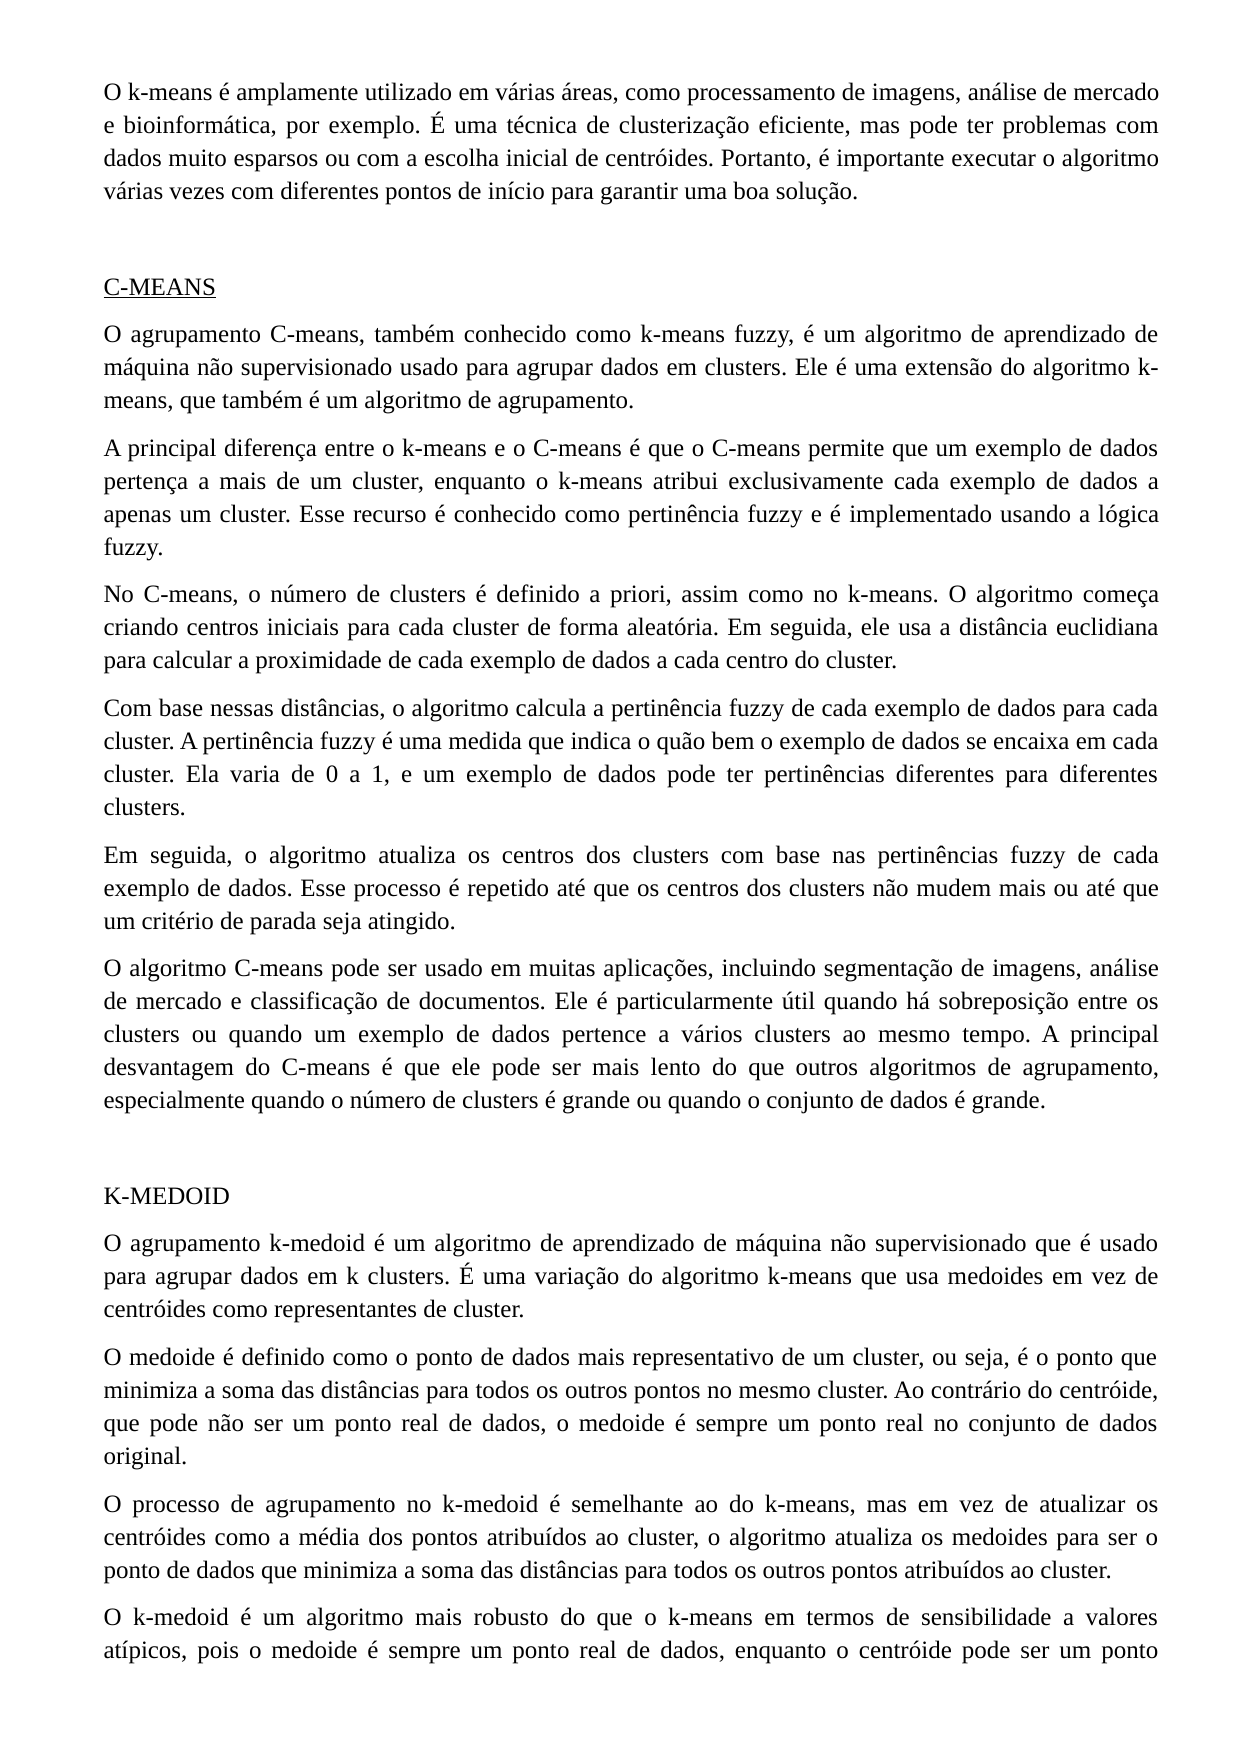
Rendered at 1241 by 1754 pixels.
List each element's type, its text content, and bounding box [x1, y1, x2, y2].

text Em seguida, o algoritmo atualiza os centros dos clusters com base nas pertinências fuzzy de cada exemplo de dados. Esse processo é repetido até que os centros dos clusters não mudem mais ou até que um critério de parada seja atingido. [103, 840, 1160, 934]
text Com base nessas distâncias, o algoritmo calcula a pertinência fuzzy de cada exemplo de dados para cada cluster. A pertinência fuzzy é uma medida que indica o quão bem o exemplo de dados se encaixa em cada cluster. Ela varia de 0 a 1, e um exemplo de dados pode ter pertinências diferentes para diferentes clusters. [103, 693, 1160, 821]
text No C-means, o número de clusters é definido a priori, assim como no k-means. O algoritmo começa criando centros iniciais para cada cluster de forma aleatória. Em seguida, ele usa a distância euclidiana para calcular a proximidade de cada exemplo de dados a cada centro do cluster. [103, 579, 1160, 674]
text O k-means é amplamente utilizado em várias áreas, como processamento de imagens, análise de mercado e bioinformática, por exemplo. É uma técnica de clusterização eficiente, mas pode ter problemas com dados muito esparsos ou com a escolha inicial de centróides. Portanto, é importante executar o algoritmo várias vezes com diferentes pontos de início para garantir uma boa solução. [103, 77, 1160, 205]
text O k-medoid é um algoritmo mais robusto do que o k-means em termos de sensibilidade a valores atípicos, pois o medoide é sempre um ponto real de dados, enquanto o centróide pode ser um ponto [103, 1602, 1160, 1664]
text O medoide é definido como o ponto de dados mais representativo de um cluster, ou seja, é o ponto que minimiza a soma das distâncias para todos os outros pontos no mesmo cluster. Ao contrário do centróide, que pode não ser um ponto real de dados, o medoide é sempre um ponto real no conjunto de dados original. [103, 1342, 1160, 1470]
text K-MEDOID [103, 1181, 1160, 1209]
text A principal diferença entre o k-means e o C-means é que o C-means permite que um exemplo de dados pertença a mais de um cluster, enquanto o k-means atribui exclusivamente cada exemplo de dados a apenas um cluster. Esse recurso é conhecido como pertinência fuzzy e é implementado usando a lógica fuzzy. [103, 433, 1160, 561]
text O agrupamento k-medoid é um algoritmo de aprendizado de máquina não supervisionado que é usado para agrupar dados em k clusters. É uma variação do algoritmo k-means que usa medoides em vez de centróides como representantes de cluster. [103, 1228, 1160, 1323]
text O algoritmo C-means pode ser usado em muitas aplicações, incluindo segmentação de imagens, análise de mercado e classificação de documentos. Ele é particularmente útil quando há sobreposição entre os clusters ou quando um exemplo de dados pertence a vários clusters ao mesmo tempo. A principal desvantagem do C-means é que ele pode ser mais lento do que outros algoritmos de agrupamento, especialmente quando o número de clusters é grande ou quando o conjunto de dados é grande. [103, 953, 1160, 1114]
text O agrupamento C-means, também conhecido como k-means fuzzy, é um algoritmo de aprendizado de máquina não supervisionado usado para agrupar dados em clusters. Ele é uma extensão do algoritmo k-means, que também é um algoritmo de agrupamento. [103, 319, 1160, 414]
text O processo de agrupamento no k-medoid é semelhante ao do k-means, mas em vez de atualizar os centróides como a média dos pontos atribuídos ao cluster, o algoritmo atualiza os medoides para ser o ponto de dados que minimiza a soma das distâncias para todos os outros pontos atribuídos ao cluster. [103, 1489, 1160, 1583]
text C-MEANS [103, 272, 1160, 300]
